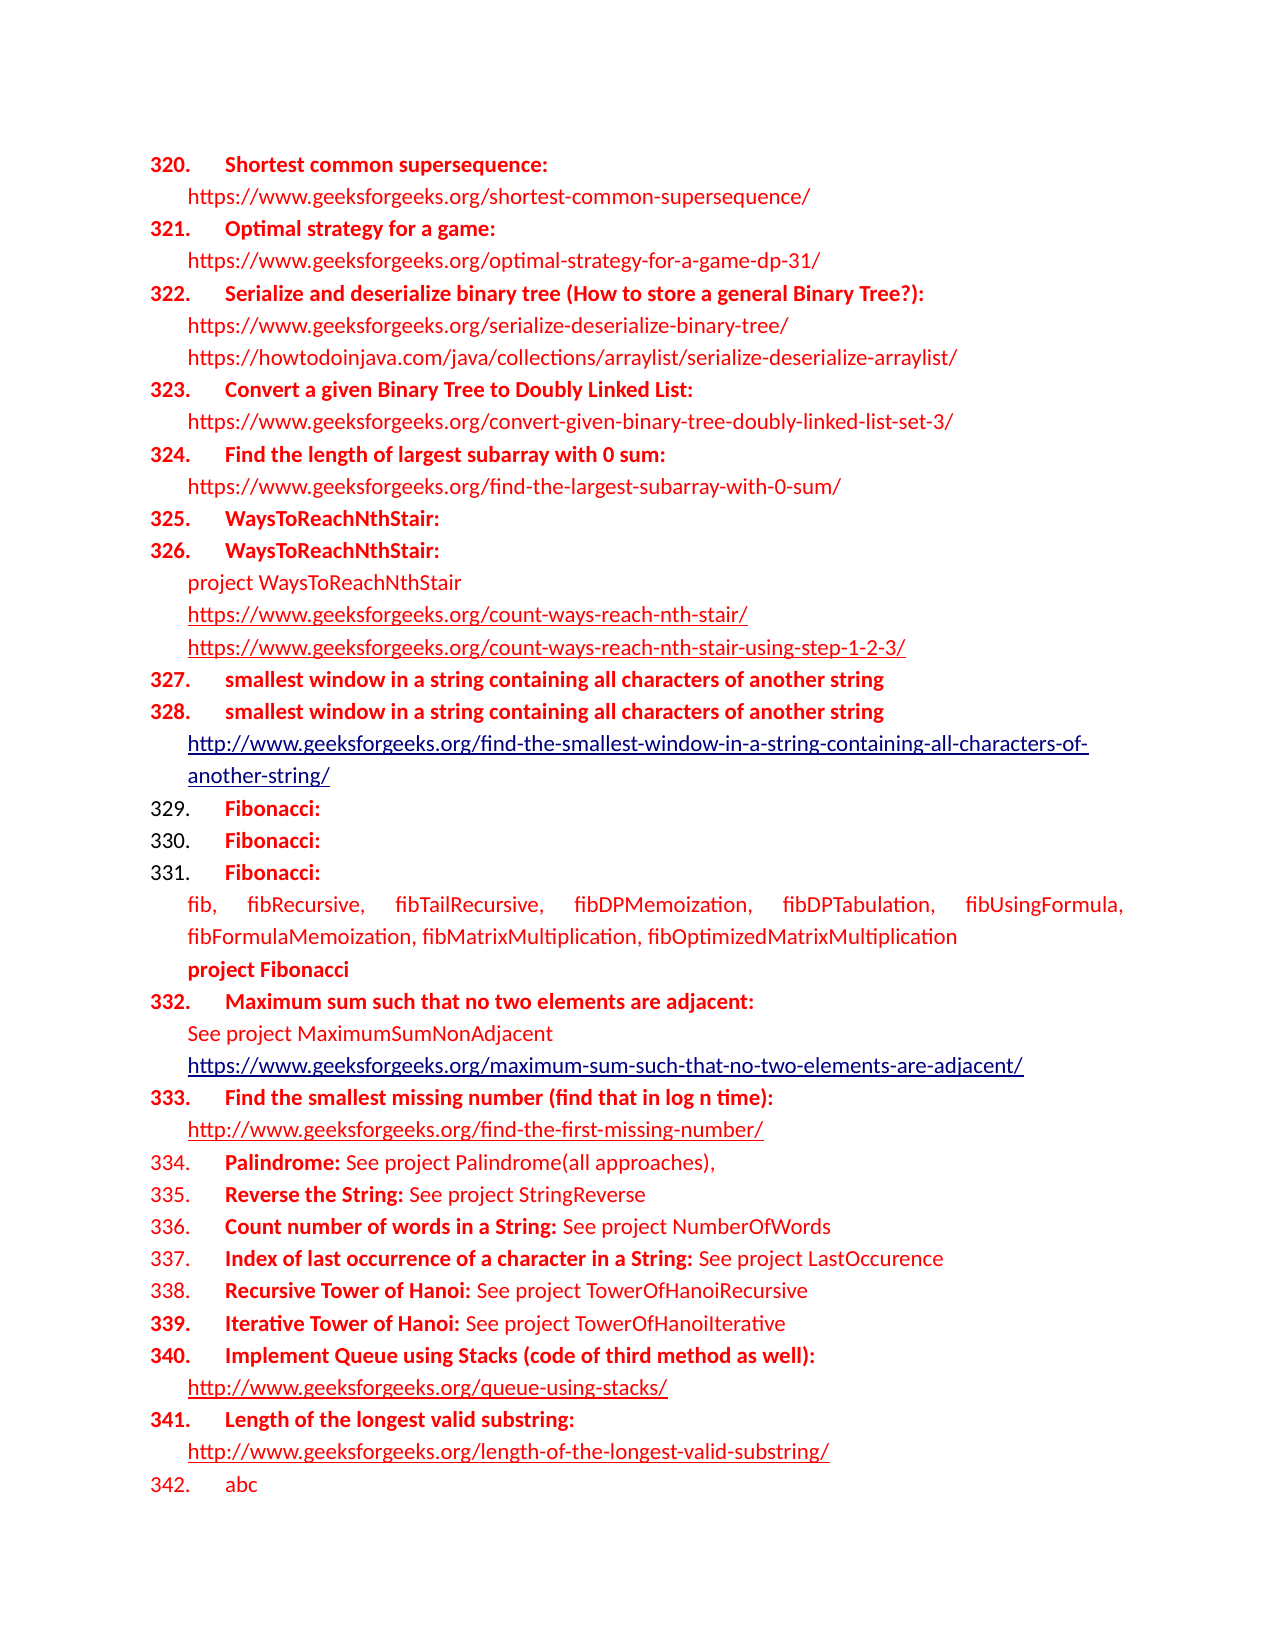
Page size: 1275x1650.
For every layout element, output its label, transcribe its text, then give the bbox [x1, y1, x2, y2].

list http://www.geeksforgeeks.org/find-the-first-missing-number/ [150, 1116, 1125, 1144]
list Serialize and deserialize binary tree (How to store a general Binary Tree?): [150, 279, 1125, 307]
list https://www.geeksforgeeks.org/convert-given-binary-tree-doubly-linked-list-set-3/ [150, 407, 1125, 436]
list Implement Queue using Stacks (code of third method as well): [150, 1341, 1125, 1369]
list Fibonacci: [150, 794, 1125, 822]
list Count number of words in a String: See project NumberOfWords [150, 1212, 1125, 1240]
list project WaysToReachNthStair [150, 568, 1125, 596]
list https://www.geeksforgeeks.org/maximum-sum-such-that-no-two-elements-are-adjacent/ [150, 1051, 1125, 1079]
list https://www.geeksforgeeks.org/count-ways-reach-nth-stair/ [150, 601, 1125, 629]
list Length of the longest valid substring: [150, 1405, 1125, 1433]
list smallest window in a string containing all characters of another string [150, 697, 1125, 725]
list Maximum sum such that no two elements are adjacent: [150, 987, 1125, 1015]
list Palindrome: See project Palindrome(all approaches), [150, 1148, 1125, 1176]
list See project MaximumSumNonAdjacent [150, 1019, 1125, 1047]
list http://www.geeksforgeeks.org/queue-using-stacks/ [150, 1373, 1125, 1401]
list Shortest common supersequence: [150, 150, 1125, 178]
list WaysToReachNthStair: [150, 504, 1125, 532]
list https://www.geeksforgeeks.org/shortest-common-supersequence/ [150, 182, 1125, 210]
list smallest window in a string containing all characters of another string [150, 665, 1125, 693]
list Convert a given Binary Tree to Doubly Linked List: [150, 375, 1125, 403]
list https://www.geeksforgeeks.org/count-ways-reach-nth-stair-using-step-1-2-3/ [150, 633, 1125, 661]
list Find the length of largest subarray with 0 sum: [150, 440, 1125, 468]
list Optimal strategy for a game: [150, 214, 1125, 242]
list http://www.geeksforgeeks.org/find-the-smallest-window-in-a-string-containing-all-characters-of-another-string/ [150, 729, 1125, 789]
list http://www.geeksforgeeks.org/length-of-the-longest-valid-substring/ [150, 1437, 1125, 1466]
list Index of last occurrence of a character in a String: See project LastOccurence [150, 1244, 1125, 1272]
list Iterative Tower of Hanoi: See project TowerOfHanoiIterative [150, 1309, 1125, 1337]
list Find the smallest missing number (find that in log n time): [150, 1083, 1125, 1111]
list https://howtodoinjava.com/java/collections/arraylist/serialize-deserialize-arraylist/ [150, 343, 1125, 371]
list https://www.geeksforgeeks.org/find-the-largest-subarray-with-0-sum/ [150, 472, 1125, 500]
list project Fibonacci [150, 955, 1125, 983]
list Reverse the String: See project StringReverse [150, 1180, 1125, 1208]
list https://www.geeksforgeeks.org/serialize-deserialize-binary-tree/ [150, 311, 1125, 339]
list abc [150, 1470, 1125, 1498]
list Fibonacci: [150, 858, 1125, 886]
list https://www.geeksforgeeks.org/optimal-strategy-for-a-game-dp-31/ [150, 247, 1125, 274]
list WaysToReachNthStair: [150, 536, 1125, 564]
list Fibonacci: [150, 826, 1125, 854]
list fib, fibRecursive, fibTailRecursive, fibDPMemoization, fibDPTabulation, fibUsingFormula, fibFormulaMemoization, fibMatrixMultiplication, fibOptimizedMatrixMultiplication [150, 890, 1125, 951]
list Recursive Tower of Hanoi: See project TowerOfHanoiRecursive [150, 1277, 1125, 1304]
